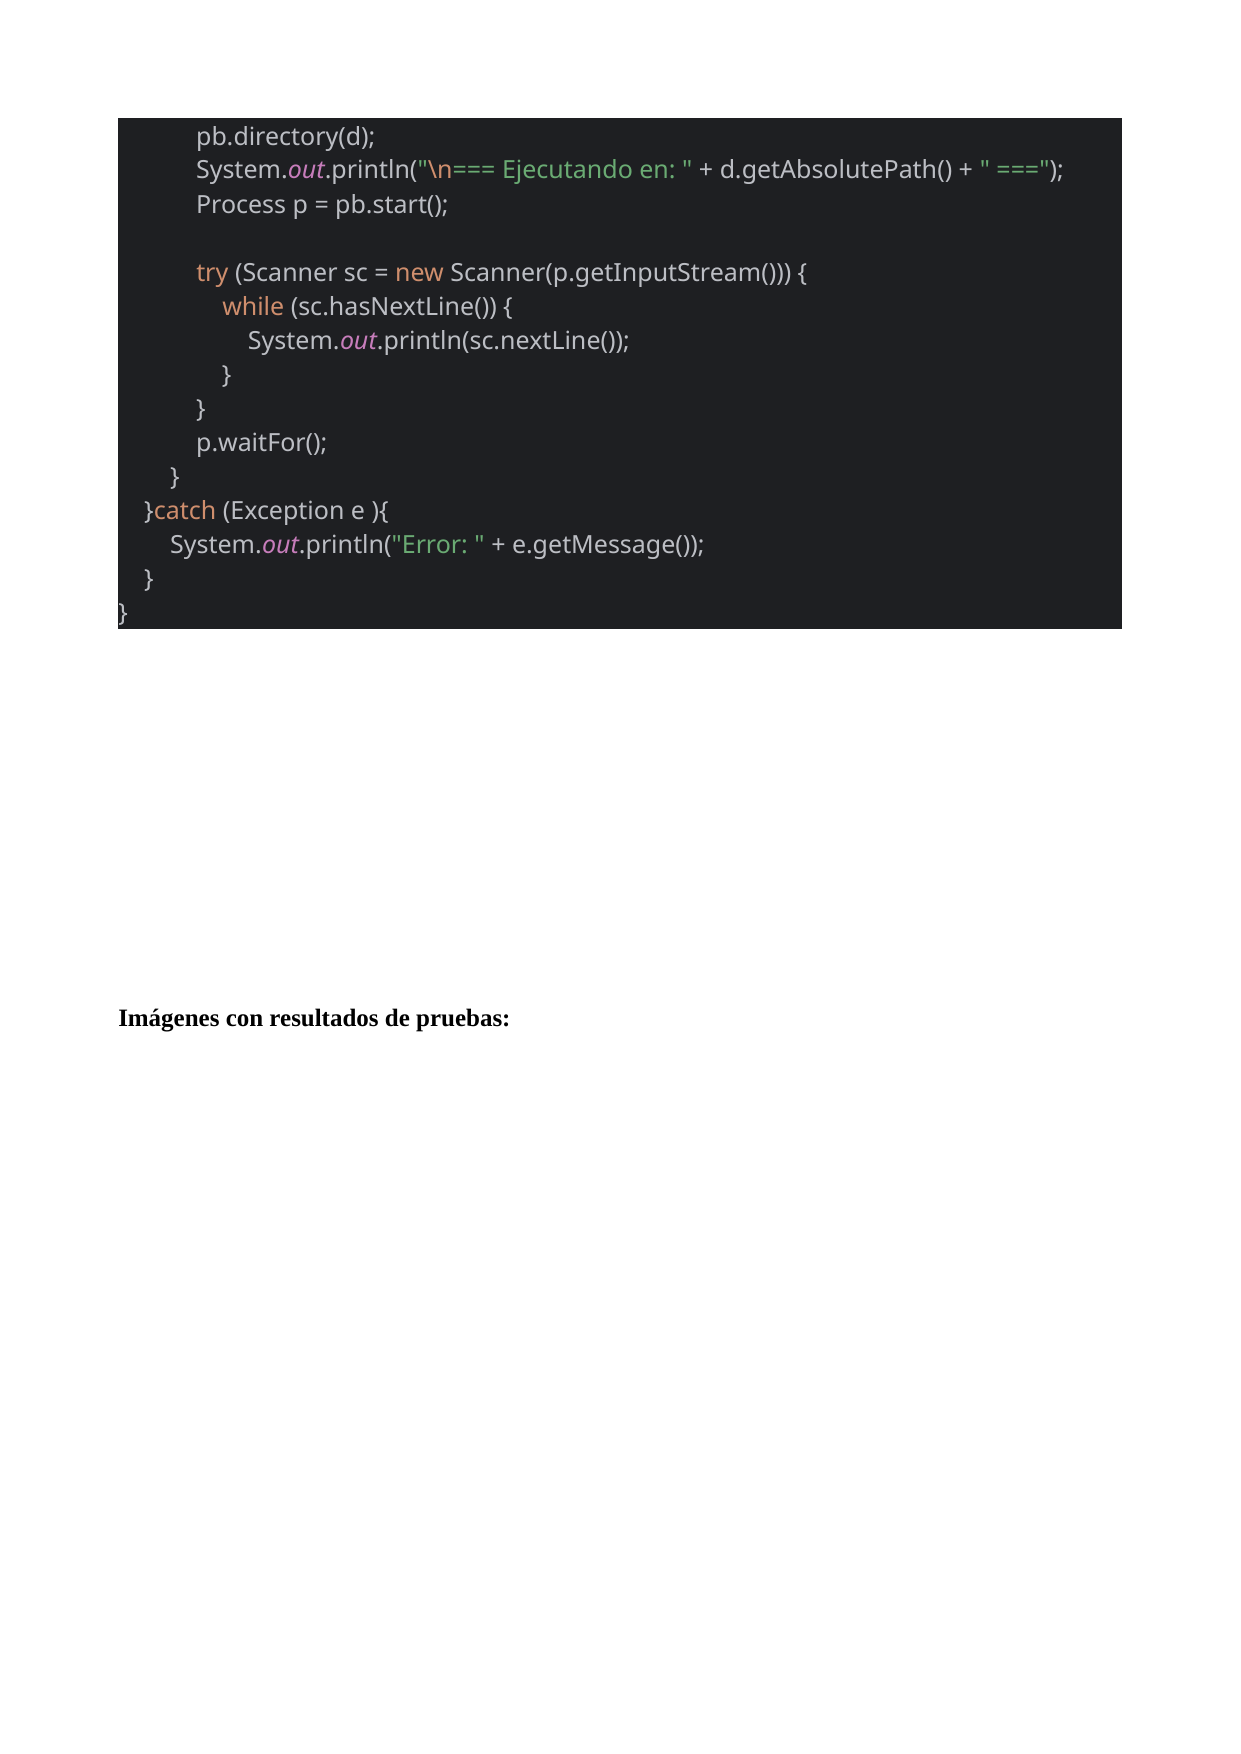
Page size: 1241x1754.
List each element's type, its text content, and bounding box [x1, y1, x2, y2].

text pb.directory(d); System.out.println("\n=== Ejecutando en: " + d.getAbsolutePath() + " ==="); Process p = pb.start(); try (Scanner sc = new Scanner(p.getInputStream())) { while (sc.hasNextLine()) { System.out.println(sc.nextLine()); } } p.waitFor(); } }catch (Exception e ){ System.out.println("Error: " + e.getMessage()); } } [118, 118, 1122, 629]
text Imágenes con resultados de pruebas: [118, 1003, 1122, 1032]
